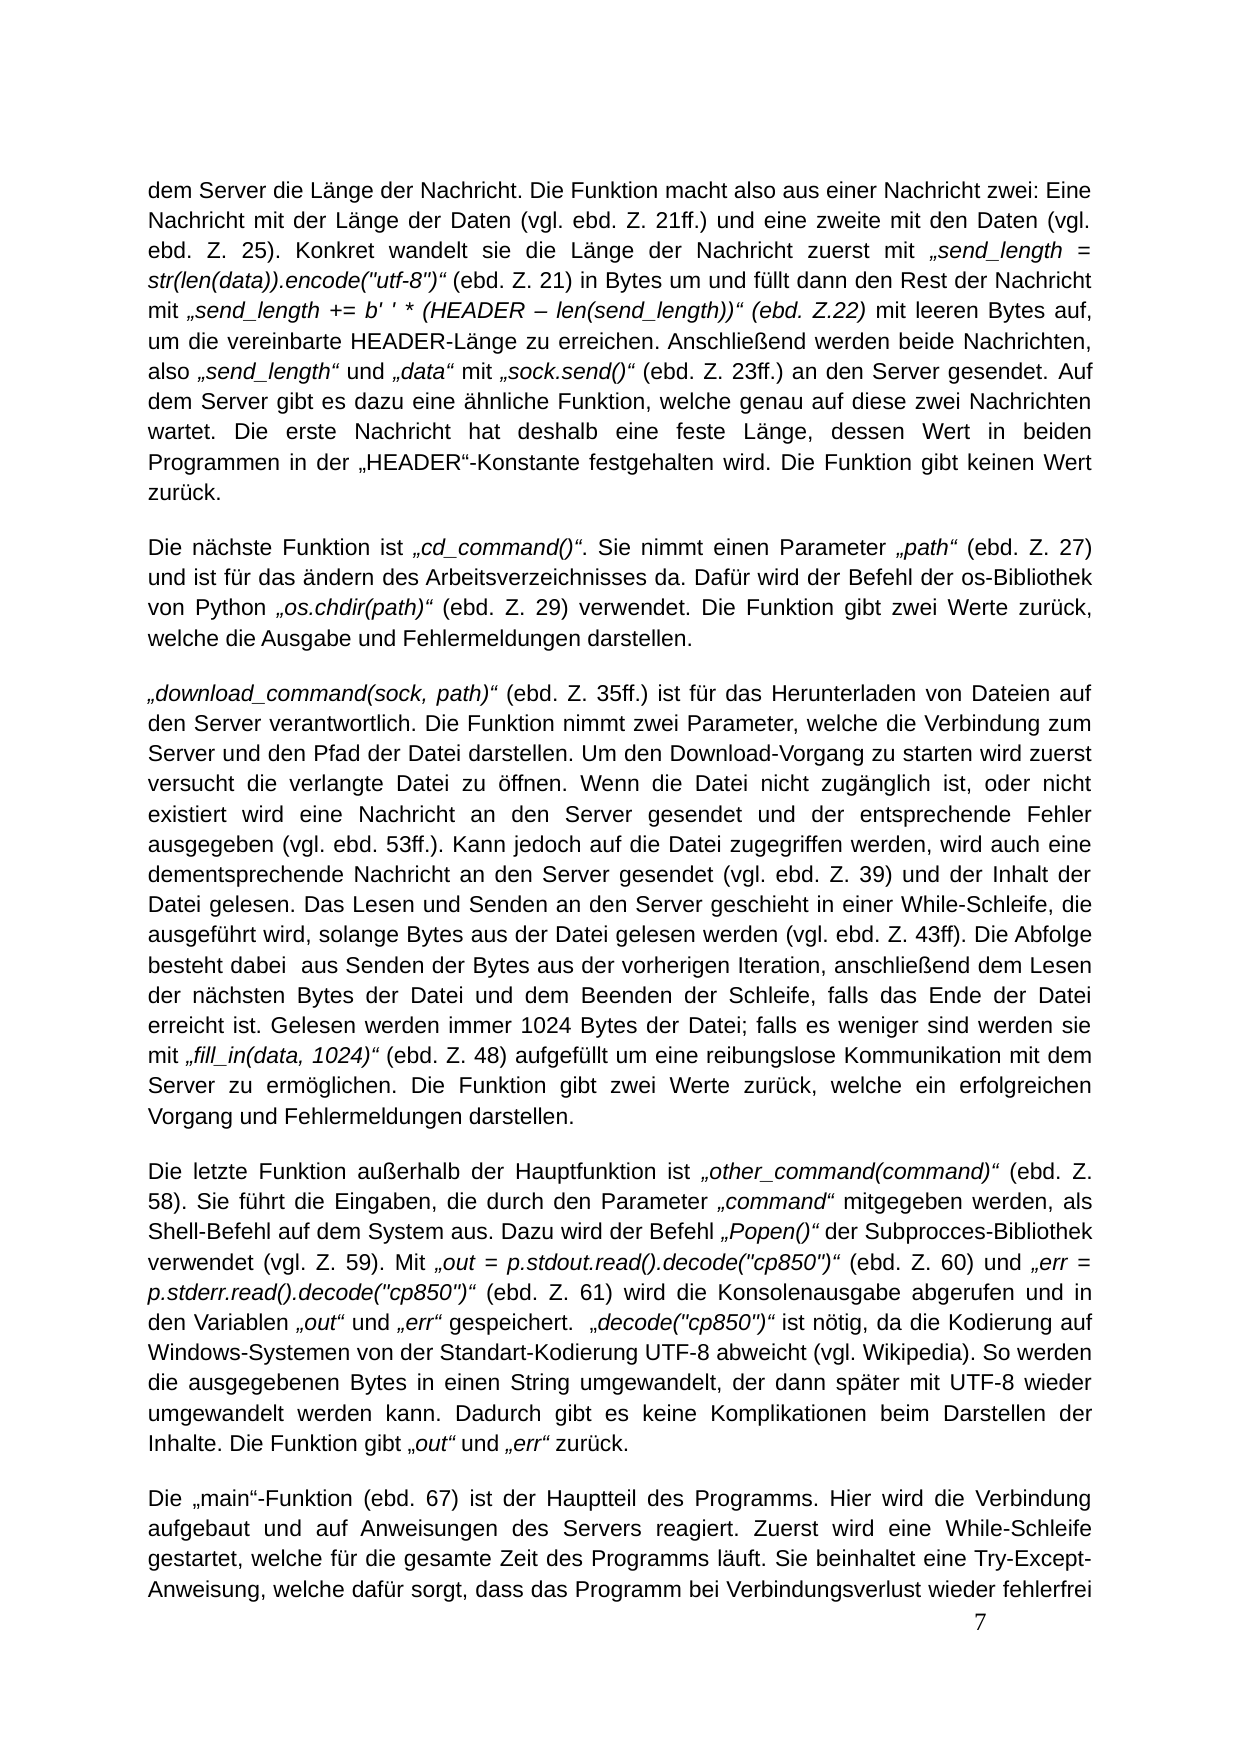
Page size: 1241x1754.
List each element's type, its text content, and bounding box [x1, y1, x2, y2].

text Die nächste Funktion ist „cd_command()“. Sie nimmt einen Parameter „path“ (ebd. Z. 27) und ist für das ändern des Arbeitsverzeichnisses da. Dafür wird der Befehl der os-Bibliothek von Python „os.chdir(path)“ (ebd. Z. 29) verwendet. Die Funktion gibt zwei Werte zurück, welche die Ausgabe und Fehlermeldungen darstellen. [148, 534, 1093, 651]
text Die letzte Funktion außerhalb der Hauptfunktion ist „other_command(command)“ (ebd. Z. 58). Sie führt die Eingaben, die durch den Parameter „command“ mitgegeben werden, als Shell-Befehl auf dem System aus. Dazu wird der Befehl „Popen()“ der Subprocces-Bibliothek verwendet (vgl. Z. 59). Mit „out = p.stdout.read().decode("cp850")“ (ebd. Z. 60) und „err = p.stderr.read().decode("cp850")“ (ebd. Z. 61) wird die Konsolenausgabe abgerufen und in den Variablen „out“ und „err“ gespeichert. „decode("cp850")“ ist nötig, da die Kodierung auf Windows-Systemen von der Standart-Kodierung UTF-8 abweicht (vgl. Wikipedia). So werden die ausgegebenen Bytes in einen String umgewandelt, der dann später mit UTF-8 wieder umgewandelt werden kann. Dadurch gibt es keine Komplikationen beim Darstellen der Inhalte. Die Funktion gibt „out“ und „err“ zurück. [148, 1158, 1093, 1456]
text „download_command(sock, path)“ (ebd. Z. 35ff.) ist für das Herunterladen von Dateien auf den Server verantwortlich. Die Funktion nimmt zwei Parameter, welche die Verbindung zum Server und den Pfad der Datei darstellen. Um den Download-Vorgang zu starten wird zuerst versucht die verlangte Datei zu öffnen. Wenn die Datei nicht zugänglich ist, oder nicht existiert wird eine Nachricht an den Server gesendet und der entsprechende Fehler ausgegeben (vgl. ebd. 53ff.). Kann jedoch auf die Datei zugegriffen werden, wird auch eine dementsprechende Nachricht an den Server gesendet (vgl. ebd. Z. 39) und der Inhalt der Datei gelesen. Das Lesen und Senden an den Server geschieht in einer While-Schleife, die ausgeführt wird, solange Bytes aus der Datei gelesen werden (vgl. ebd. Z. 43ff). Die Abfolge besteht dabei aus Senden der Bytes aus der vorherigen Iteration, anschließend dem Lesen der nächsten Bytes der Datei und dem Beenden der Schleife, falls das Ende der Datei erreicht ist. Gelesen werden immer 1024 Bytes der Datei; falls es weniger sind werden sie mit „fill_in(data, 1024)“ (ebd. Z. 48) aufgefüllt um eine reibungslose Kommunikation mit dem Server zu ermöglichen. Die Funktion gibt zwei Werte zurück, welche ein erfolgreichen Vorgang und Fehlermeldungen darstellen. [148, 680, 1093, 1129]
text dem Server die Länge der Nachricht. Die Funktion macht also aus einer Nachricht zwei: Eine Nachricht mit der Länge der Daten (vgl. ebd. Z. 21ff.) und eine zweite mit den Daten (vgl. ebd. Z. 25). Konkret wandelt sie die Länge der Nachricht zuerst mit „send_length = str(len(data)).encode("utf-8")“ (ebd. Z. 21) in Bytes um und füllt dann den Rest der Nachricht mit „send_length += b' ' * (HEADER – len(send_length))“ (ebd. Z.22) mit leeren Bytes auf, um die vereinbarte HEADER-Länge zu erreichen. Anschließend werden beide Nachrichten, also „send_length“ und „data“ mit „sock.send()“ (ebd. Z. 23ff.) an den Server gesendet. Auf dem Server gibt es dazu eine ähnliche Funktion, welche genau auf diese zwei Nachrichten wartet. Die erste Nachricht hat deshalb eine feste Länge, dessen Wert in beiden Programmen in der „HEADER“-Konstante festgehalten wird. Die Funktion gibt keinen Wert zurück. [148, 177, 1093, 505]
text Die „main“-Funktion (ebd. 67) ist der Hauptteil des Programms. Hier wird die Verbindung aufgebaut und auf Anweisungen des Servers reagiert. Zuerst wird eine While-Schleife gestartet, welche für die gesamte Zeit des Programms läuft. Sie beinhaltet eine Try-Except-Anweisung, welche dafür sorgt, dass das Programm bei Verbindungsverlust wieder fehlerfrei [148, 1485, 1093, 1602]
